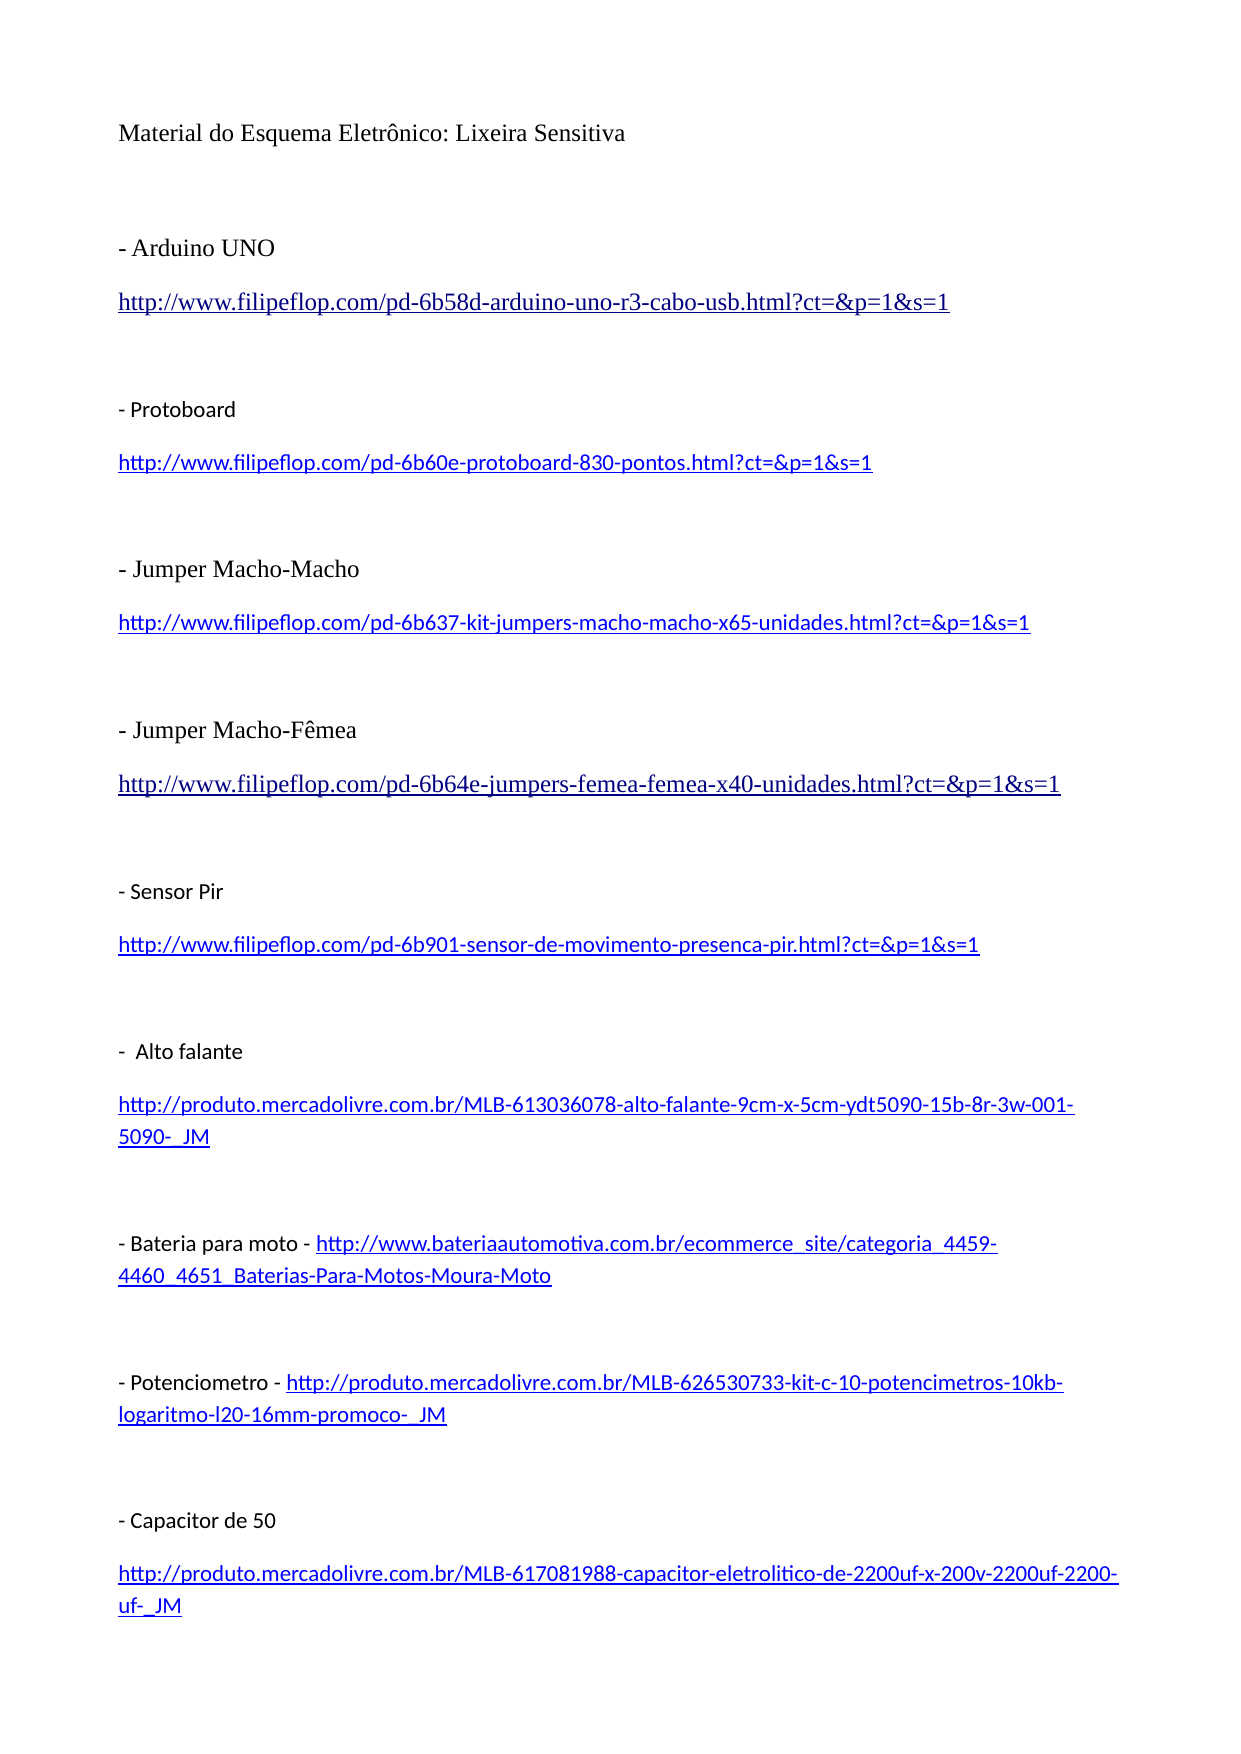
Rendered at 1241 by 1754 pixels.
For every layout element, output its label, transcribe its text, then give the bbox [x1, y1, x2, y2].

text http://www.filipeflop.com/pd-6b58d-arduino-uno-r3-cabo-usb.html?ct=&p=1&s=1 [118, 287, 1122, 316]
text - Alto falante [118, 1037, 1122, 1065]
text - Bateria para moto - http://www.bateriaautomotiva.com.br/ecommerce_site/categoria_4459-4460_4651_Baterias-Para-Motos-Moura-Moto [118, 1229, 1122, 1289]
text - Capacitor de 50 [118, 1506, 1122, 1534]
text http://produto.mercadolivre.com.br/MLB-613036078-alto-falante-9cm-x-5cm-ydt5090-15b-8r-3w-001-5090-_JM [118, 1090, 1122, 1150]
text http://www.filipeflop.com/pd-6b60e-protoboard-830-pontos.html?ct=&p=1&s=1 [118, 448, 1122, 476]
text - Sensor Pir [118, 877, 1122, 905]
text http://www.filipeflop.com/pd-6b901-sensor-de-movimento-presenca-pir.html?ct=&p=1&s=1 [118, 930, 1122, 958]
text - Jumper Macho-Fêmea [118, 715, 1122, 744]
text http://www.filipeflop.com/pd-6b637-kit-jumpers-macho-macho-x65-unidades.html?ct=&p=1&s=1 [118, 608, 1122, 636]
text - Protoboard [118, 395, 1122, 423]
text - Arduino UNO [118, 233, 1122, 262]
text - Jumper Macho-Macho [118, 554, 1122, 583]
text - Potenciometro - http://produto.mercadolivre.com.br/MLB-626530733-kit-c-10-potencimetros-10kb-logaritmo-l20-16mm-promoco-_JM [118, 1368, 1122, 1428]
text http://www.filipeflop.com/pd-6b64e-jumpers-femea-femea-x40-unidades.html?ct=&p=1&s=1 [118, 769, 1122, 798]
text http://produto.mercadolivre.com.br/MLB-617081988-capacitor-eletrolitico-de-2200uf-x-200v-2200uf-2200-uf-_JM [118, 1559, 1122, 1619]
text Material do Esquema Eletrônico: Lixeira Sensitiva [118, 118, 1122, 147]
